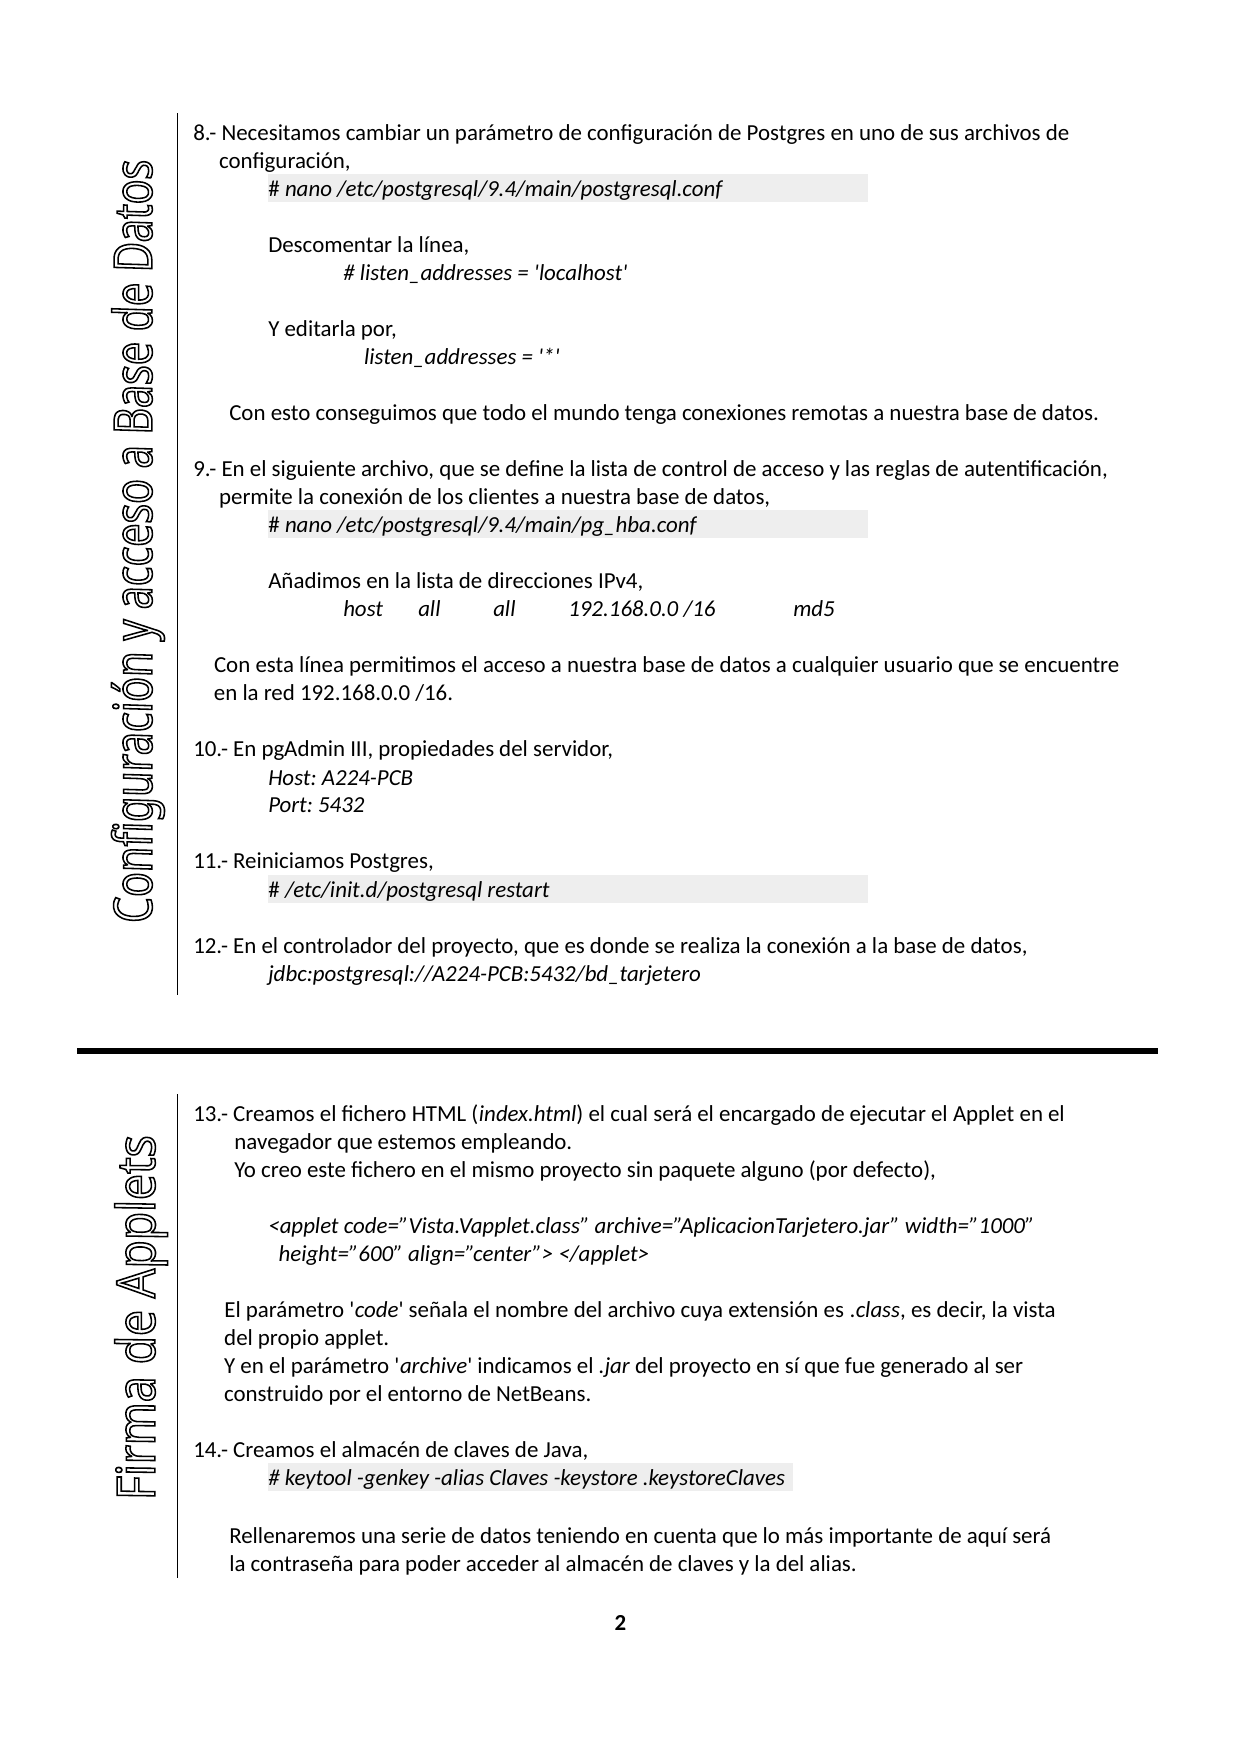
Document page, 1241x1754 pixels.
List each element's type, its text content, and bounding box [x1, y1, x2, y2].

text [118, 959, 177, 987]
text [118, 566, 177, 594]
text <applet code=”Vista.Vapplet.class” archive=”AplicacionTarjetero.jar” width=”1000” height=”600” align=”center”> </applet> [178, 1211, 1122, 1267]
text [118, 651, 177, 707]
text [118, 146, 177, 174]
text [118, 1435, 177, 1463]
text Yo creo este fichero en el mismo proyecto sin paquete alguno (por defecto), [178, 1155, 1122, 1183]
text [118, 847, 177, 875]
text [118, 1099, 177, 1155]
text 9.- En el siguiente archivo, que se define la lista de control de acceso y las reglas de autentificación, [178, 454, 1122, 482]
text [118, 875, 177, 903]
text [118, 314, 177, 342]
text [118, 1549, 177, 1577]
text host all all 192.168.0.0 /16 md5 [178, 594, 1122, 622]
text [118, 258, 177, 286]
text # listen_addresses = 'localhost' [178, 258, 1122, 286]
text [118, 1379, 177, 1407]
text [118, 763, 177, 791]
text Y editarla por, [178, 314, 1122, 342]
text 14.- Creamos el almacén de claves de Java, [178, 1435, 1122, 1463]
text [118, 174, 177, 202]
text permite la conexión de los clientes a nuestra base de datos, [178, 482, 1122, 510]
text jdbc:postgresql://A224-PCB:5432/bd_tarjetero [178, 959, 1122, 987]
text 13.- Creamos el fichero HTML (index.html) el cual será el encargado de ejecutar el Applet en el navegador que estemos empleando. [178, 1099, 1122, 1155]
text Host: A224-PCB [178, 763, 1122, 791]
text [118, 342, 177, 370]
text [118, 510, 177, 538]
text # keytool -genkey -alias Claves -keystore .keystoreClaves [178, 1463, 1122, 1491]
text [118, 230, 177, 258]
text listen_addresses = '*' [178, 342, 1122, 370]
text [118, 791, 177, 819]
text [118, 1155, 177, 1183]
text Añadimos en la lista de direcciones IPv4, [178, 566, 1122, 594]
text Rellenaremos una serie de datos teniendo en cuenta que lo más importante de aquí será [178, 1520, 1122, 1549]
text construido por el entorno de NetBeans. [178, 1379, 1122, 1407]
text 12.- En el controlador del proyecto, que es donde se realiza la conexión a la base de datos, [178, 931, 1122, 959]
text 10.- En pgAdmin III, propiedades del servidor, [178, 734, 1122, 763]
text # /etc/init.d/postgresql restart [178, 875, 1122, 903]
text [118, 1323, 177, 1351]
text la contraseña para poder acceder al almacén de claves y la del alias. [178, 1549, 1122, 1577]
text # nano /etc/postgresql/9.4/main/pg_hba.conf [178, 510, 1122, 538]
text 8.- Necesitamos cambiar un parámetro de configuración de Postgres en uno de sus archivos de [178, 118, 1122, 146]
text # nano /etc/postgresql/9.4/main/postgresql.conf [178, 174, 1122, 202]
text del propio applet. [178, 1323, 1122, 1351]
text [118, 1211, 177, 1267]
text [118, 594, 177, 622]
text 11.- Reiniciamos Postgres, [178, 847, 1122, 875]
text Con esta línea permitimos el acceso a nuestra base de datos a cualquier usuario que se encuentre en la red 192.168.0.0 /16. [178, 651, 1122, 707]
text Descomentar la línea, [178, 230, 1122, 258]
text El parámetro 'code' señala el nombre del archivo cuya extensión es .class, es decir, la vista [178, 1295, 1122, 1323]
text [118, 482, 177, 510]
text [118, 1463, 177, 1491]
text Y en el parámetro 'archive' indicamos el .jar del proyecto en sí que fue generado al ser [178, 1351, 1122, 1379]
text [118, 1520, 177, 1549]
text configuración, [178, 146, 1122, 174]
text Port: 5432 [178, 791, 1122, 819]
text Con esto conseguimos que todo el mundo tenga conexiones remotas a nuestra base de datos. [178, 398, 1122, 426]
text [118, 734, 177, 763]
